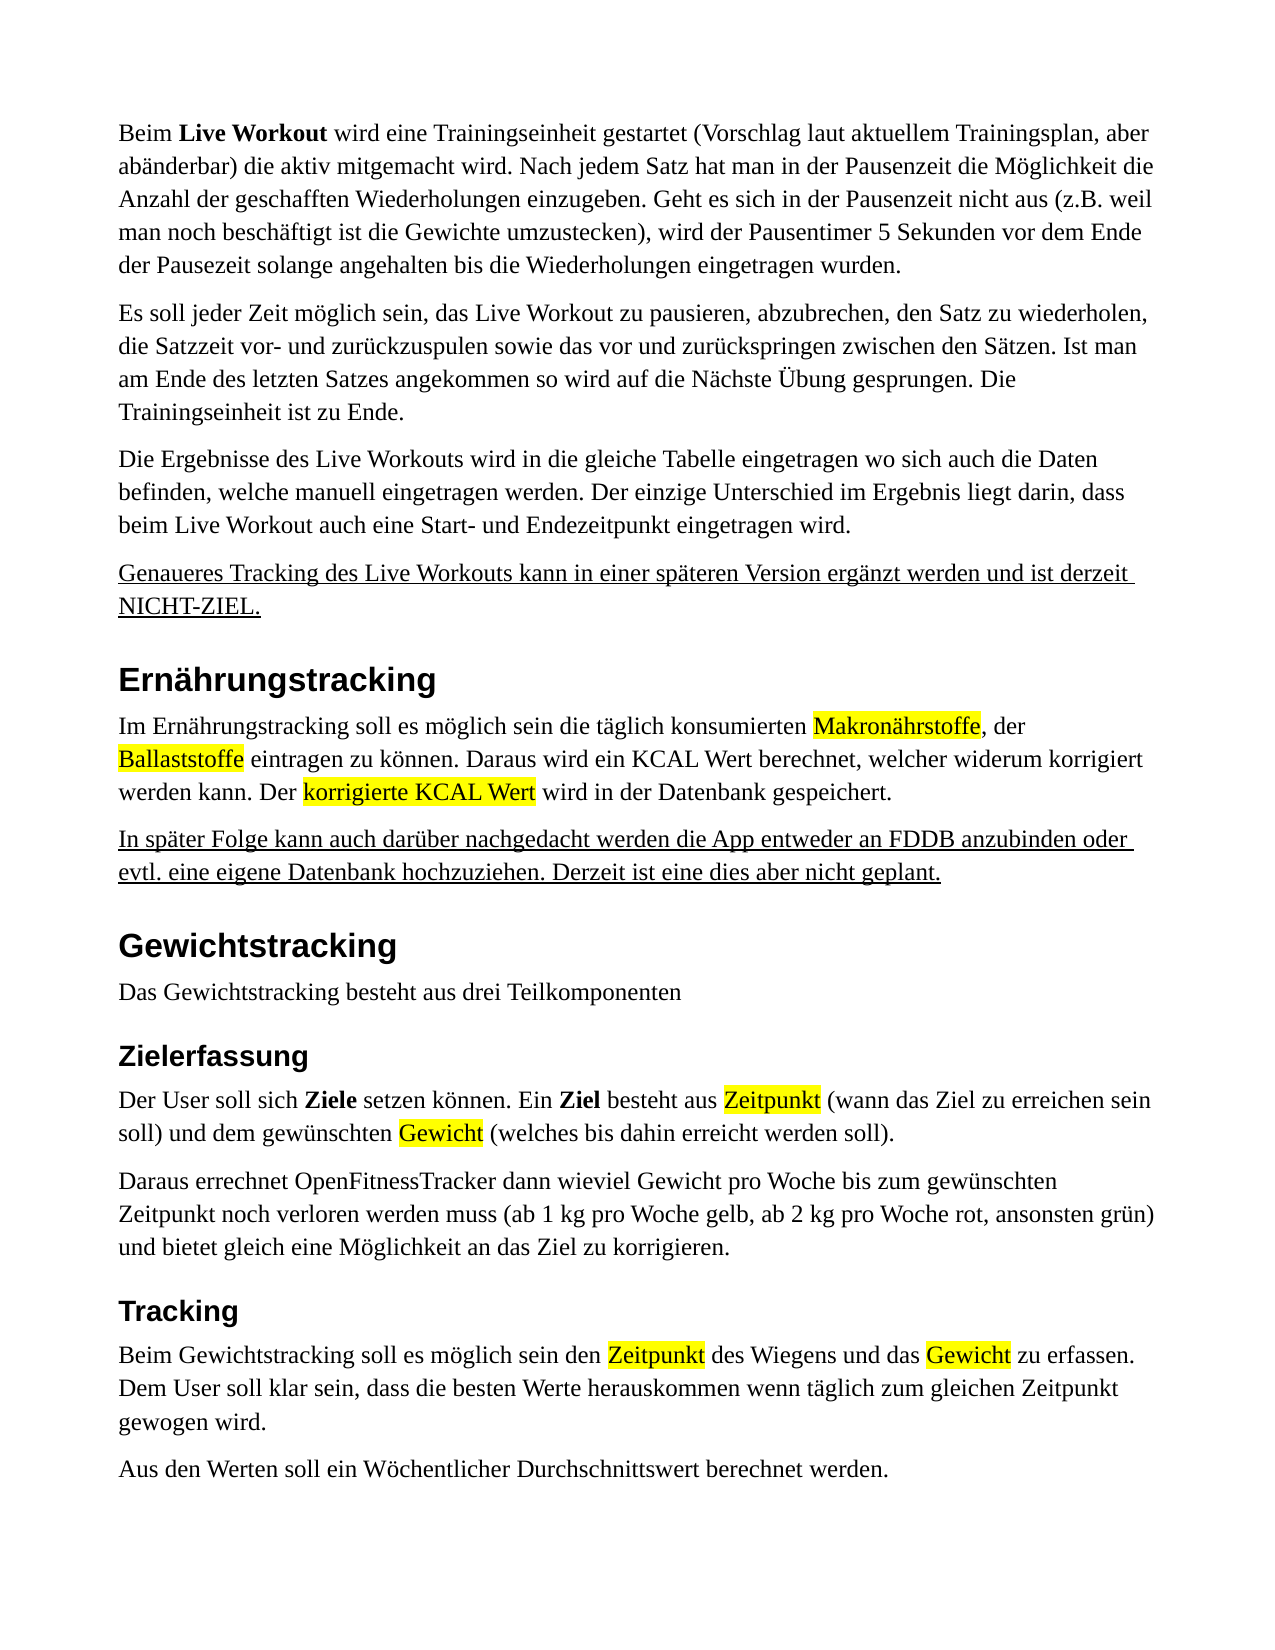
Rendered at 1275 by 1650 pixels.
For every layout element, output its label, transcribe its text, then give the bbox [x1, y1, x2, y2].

text Der User soll sich Ziele setzen können. Ein Ziel besteht aus Zeitpunkt (wann das Ziel zu erreichen sein soll) und dem gewünschten Gewicht (welches bis dahin erreicht werden soll). [118, 1085, 1157, 1147]
text Die Ergebnisse des Live Workouts wird in die gleiche Tabelle eingetragen wo sich auch die Daten befinden, welche manuell eingetragen werden. Der einzige Unterschied im Ergebnis liegt darin, dass beim Live Workout auch eine Start- und Endezeitpunkt eingetragen wird. [118, 444, 1157, 539]
text Beim Gewichtstracking soll es möglich sein den Zeitpunkt des Wiegens und das Gewicht zu erfassen. Dem User soll klar sein, dass die besten Werte herauskommen wenn täglich zum gleichen Zeitpunkt gewogen wird. [118, 1341, 1157, 1435]
subtitle Ernährungstracking [118, 659, 1157, 698]
subtitle Gewichtstracking [118, 926, 1157, 964]
text Es soll jeder Zeit möglich sein, das Live Workout zu pausieren, abzubrechen, den Satz zu wiederholen, die Satzzeit vor- und zurückzuspulen sowie das vor und zurückspringen zwischen den Sätzen. Ist man am Ende des letzten Satzes angekommen so wird auf die Nächste Übung gesprungen. Die Trainingseinheit ist zu Ende. [118, 298, 1157, 426]
text In später Folge kann auch darüber nachgedacht werden die App entweder an FDDB anzubinden oder evtl. eine eigene Datenbank hochzuziehen. Derzeit ist eine dies aber nicht geplant. [118, 824, 1157, 886]
text Beim Live Workout wird eine Trainingseinheit gestartet (Vorschlag laut aktuellem Trainingsplan, aber abänderbar) die aktiv mitgemacht wird. Nach jedem Satz hat man in der Pausenzeit die Möglichkeit die Anzahl der geschafften Wiederholungen einzugeben. Geht es sich in der Pausenzeit nicht aus (z.B. weil man noch beschäftigt ist die Gewichte umzustecken), wird der Pausentimer 5 Sekunden vor dem Ende der Pausezeit solange angehalten bis die Wiederholungen eingetragen wurden. [118, 118, 1157, 279]
text Daraus errechnet OpenFitnessTracker dann wieviel Gewicht pro Woche bis zum gewünschten Zeitpunkt noch verloren werden muss (ab 1 kg pro Woche gelb, ab 2 kg pro Woche rot, ansonsten grün) und bietet gleich eine Möglichkeit an das Ziel zu korrigieren. [118, 1166, 1157, 1261]
subtitle Zielerfassung [118, 1039, 1157, 1073]
text Aus den Werten soll ein Wöchentlicher Durchschnittswert berechnet werden. [118, 1454, 1157, 1483]
subtitle Tracking [118, 1294, 1157, 1328]
text Das Gewichtstracking besteht aus drei Teilkomponenten [118, 977, 1157, 1006]
text Genaueres Tracking des Live Workouts kann in einer späteren Version ergänzt werden und ist derzeit NICHT-ZIEL. [118, 558, 1157, 620]
text Im Ernährungstracking soll es möglich sein die täglich konsumierten Makronährstoffe, der Ballaststoffe eintragen zu können. Daraus wird ein KCAL Wert berechnet, welcher widerum korrigiert werden kann. Der korrigierte KCAL Wert wird in der Datenbank gespeichert. [118, 711, 1157, 806]
